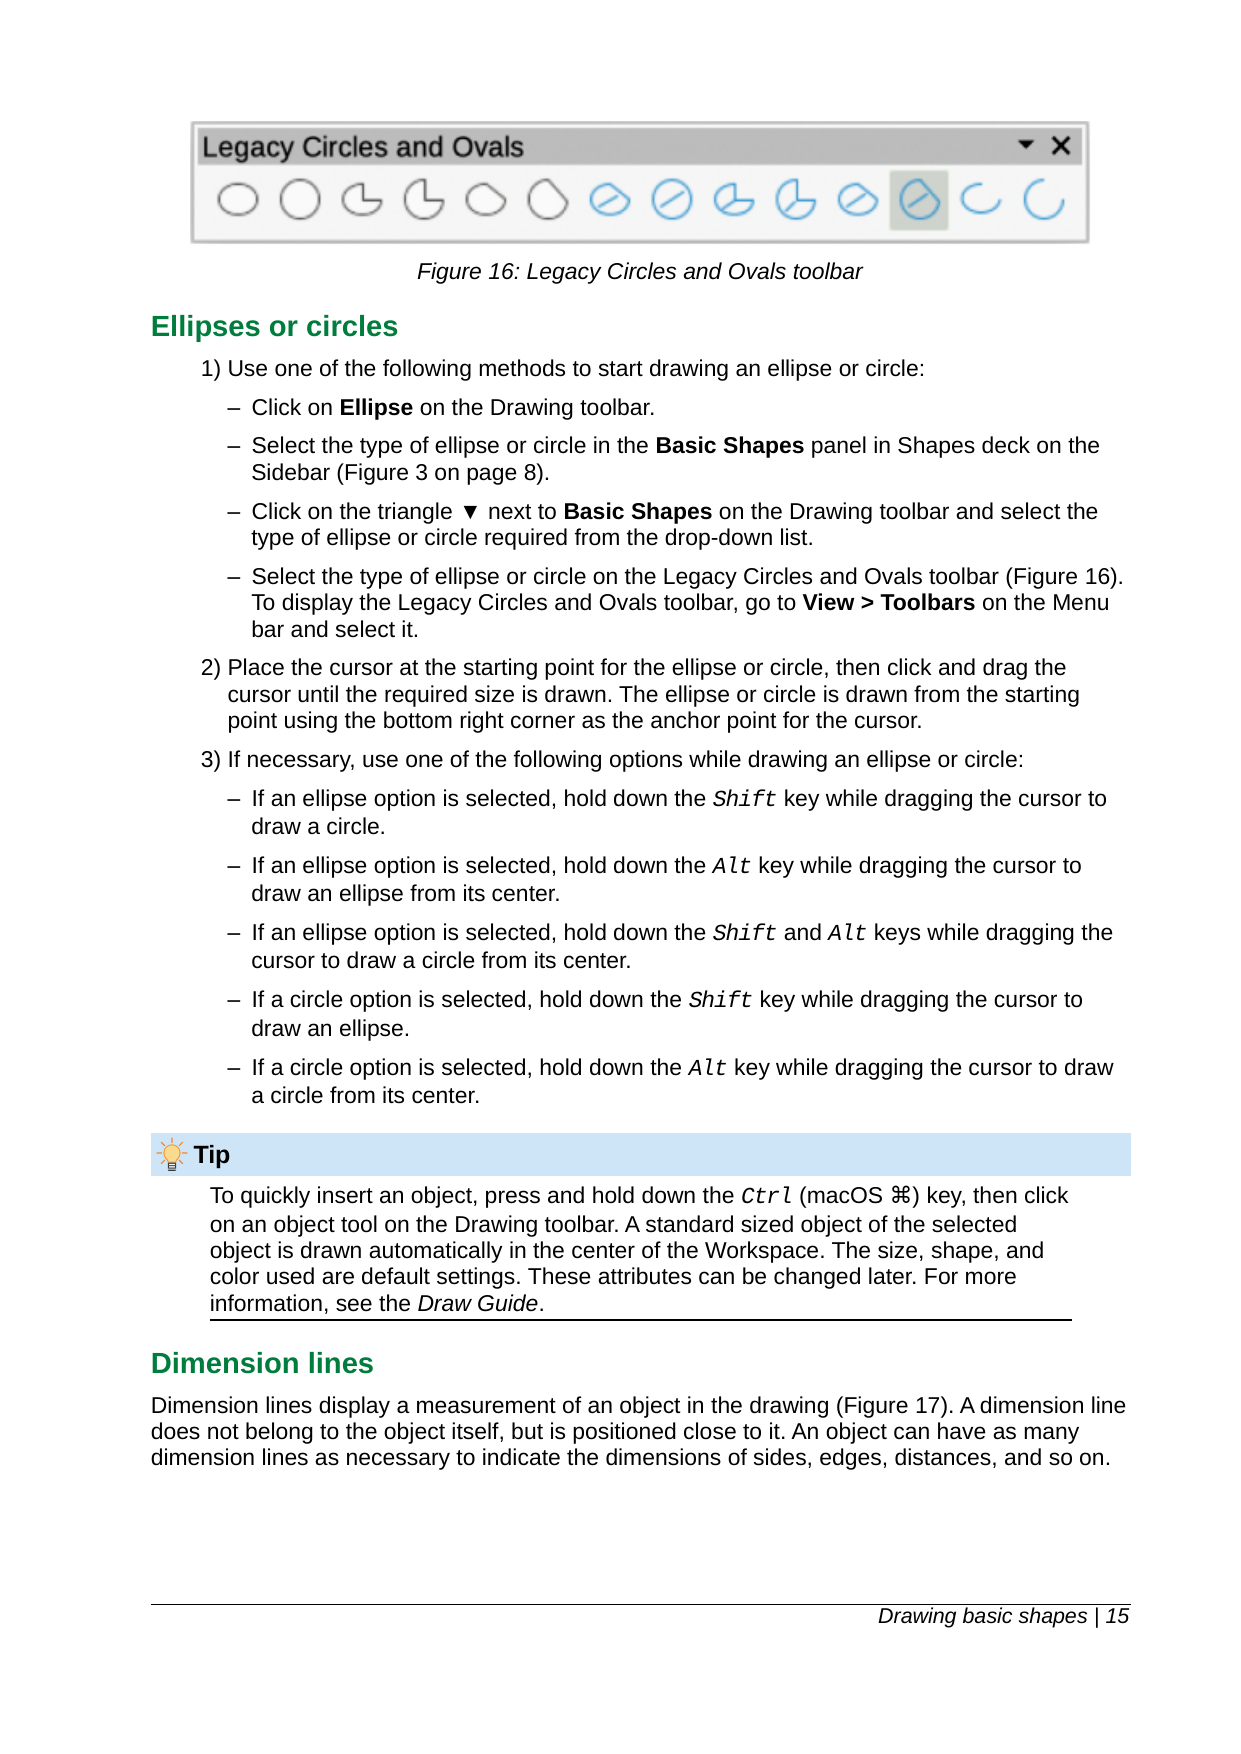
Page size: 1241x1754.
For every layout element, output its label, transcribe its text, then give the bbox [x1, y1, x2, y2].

list Use one of the following methods to start drawing an ellipse or circle: [227, 355, 1131, 381]
list Click on the triangle ▼ next to Basic Shapes on the Drawing toolbar and select the type of ellipse or circle required from the drop-down list. [227, 498, 1131, 550]
list Place the cursor at the starting point for the ellipse or circle, then click and drag the cursor until the required size is drawn. The ellipse or circle is drawn from the starting point using the bottom right corner as the anchor point for the cursor. [227, 654, 1131, 733]
list Select the type of ellipse or circle on the Legacy Circles and Ovals toolbar (Figure 16). To display the Legacy Circles and Ovals toolbar, go to View > Toolbars on the Menu bar and select it. [227, 563, 1131, 642]
text Dimension lines display a measurement of an object in the drawing (Figure 17). A dimension line does not belong to the object itself, but is positioned close to it. An object can have as many dimension lines as necessary to indicate the dimensions of sides, edges, distances, and so on. [151, 1392, 1131, 1471]
subtitle Tip [151, 1133, 1131, 1176]
list Select the type of ellipse or circle in the Basic Shapes panel in Shapes deck on the Sidebar (Figure 3 on page 8). [227, 432, 1131, 485]
subtitle Dimension lines [151, 1346, 1131, 1379]
list If a circle option is selected, hold down the Alt key while dragging the cursor to draw a circle from its center. [227, 1053, 1131, 1108]
list If necessary, use one of the following options while drawing an ellipse or circle: [227, 746, 1131, 772]
text Figure 16: Legacy Circles and Ovals toolbar [190, 258, 1092, 284]
list If an ellipse option is selected, hold down the Shift key while dragging the cursor to draw a circle. [227, 785, 1131, 839]
list If an ellipse option is selected, hold down the Shift and Alt keys while dragging the cursor to draw a circle from its center. [227, 919, 1131, 974]
subtitle Ellipses or circles [151, 309, 1131, 342]
list Click on Ellipse on the Drawing toolbar. [227, 393, 1131, 420]
picture [190, 121, 1092, 246]
list If a circle option is selected, hold down the Shift key while dragging the cursor to draw an ellipse. [227, 986, 1131, 1041]
list If an ellipse option is selected, hold down the Alt key while dragging the cursor to draw an ellipse from its center. [227, 852, 1131, 907]
text To quickly insert an object, press and hold down the Ctrl (macOS ⌘) key, then click on an object tool on the Drawing toolbar. A standard sized object of the selected object is drawn automatically in the center of the Workspace. The size, shape, and color used are default settings. These attributes can be changed later. For more information, see the Draw Guide. [209, 1182, 1072, 1321]
